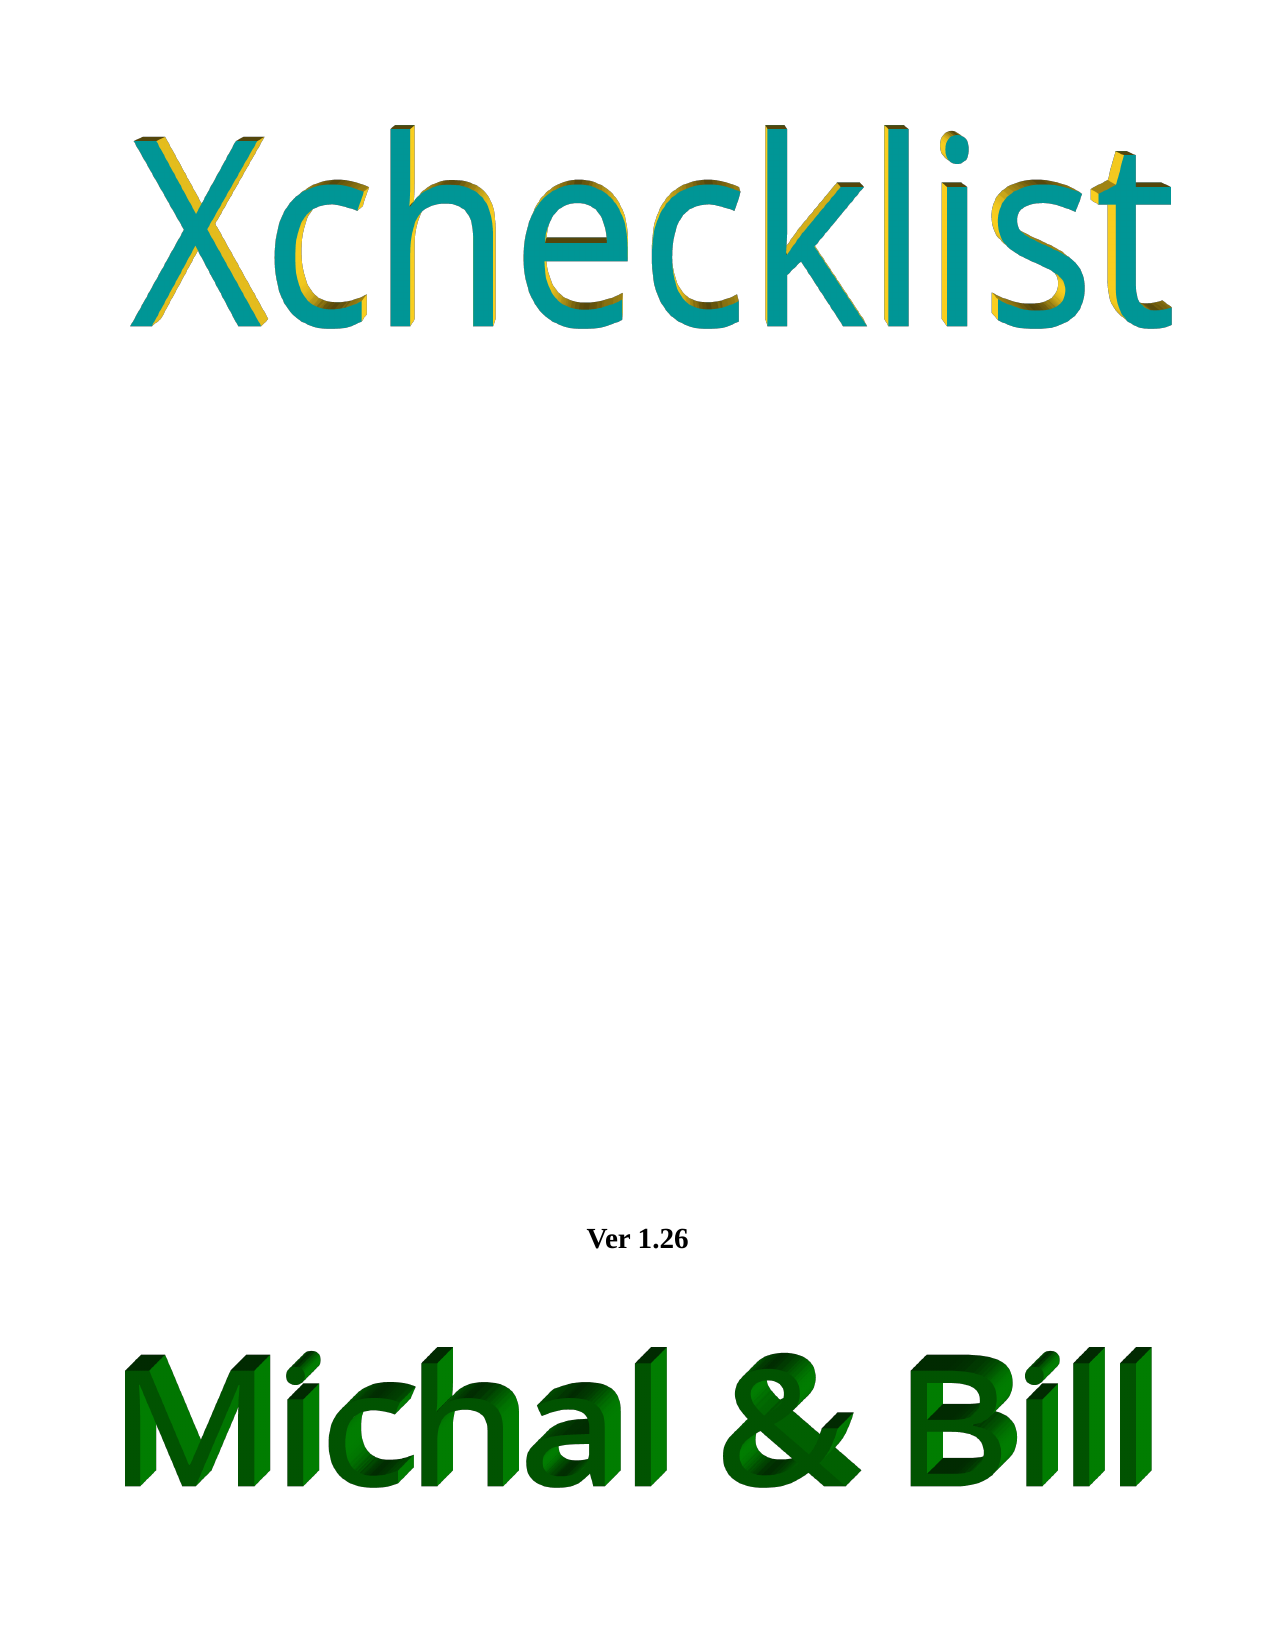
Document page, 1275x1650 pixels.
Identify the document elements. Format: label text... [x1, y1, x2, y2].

text Ver 1.26 [118, 1222, 1157, 1255]
